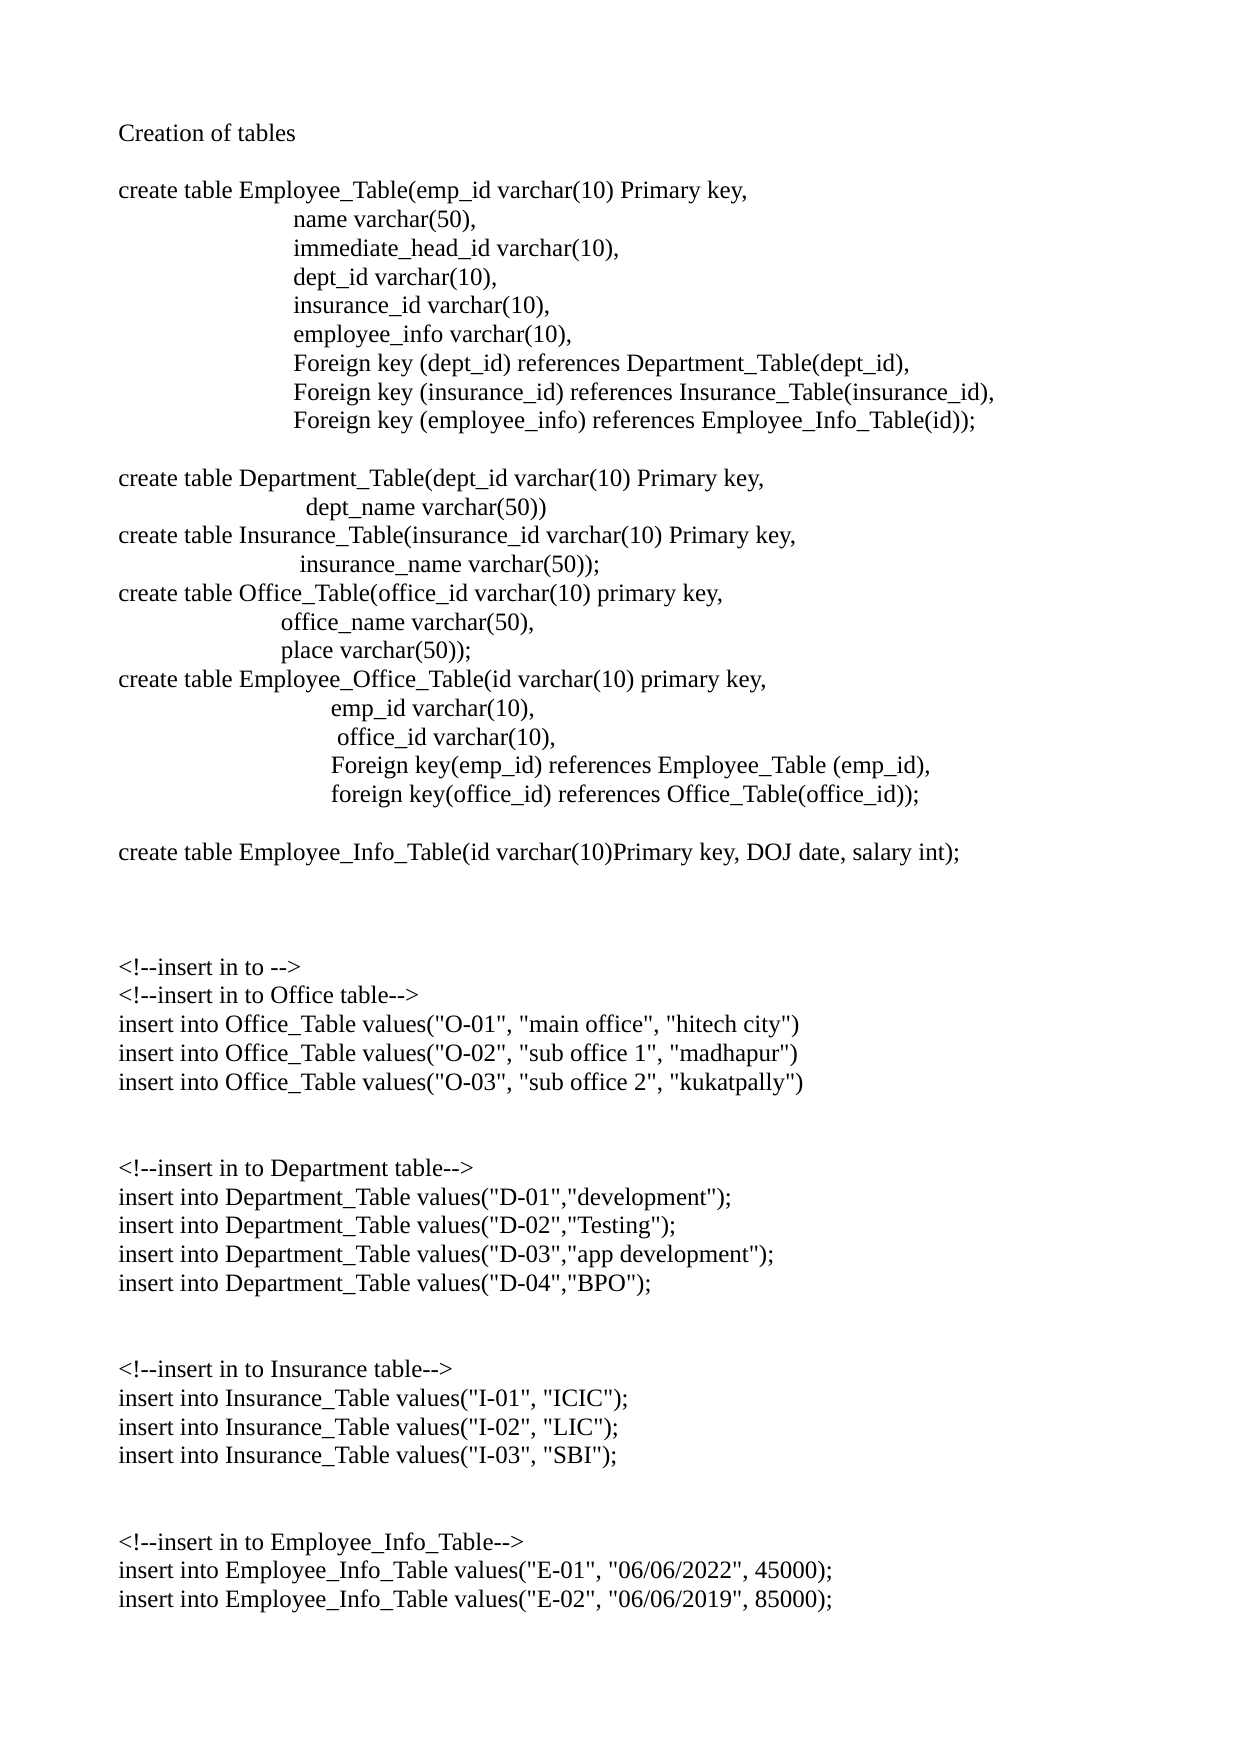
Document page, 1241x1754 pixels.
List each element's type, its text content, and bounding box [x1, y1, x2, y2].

text office_id varchar(10), [118, 722, 1122, 751]
text insert into Department_Table values("D-01","development"); [118, 1182, 1122, 1211]
text <!--insert in to Office table--> [118, 981, 1122, 1009]
text office_name varchar(50), [118, 607, 1122, 636]
text Foreign key (employee_info) references Employee_Info_Table(id)); [118, 406, 1122, 434]
text foreign key(office_id) references Office_Table(office_id)); [118, 779, 1122, 808]
text create table Office_Table(office_id varchar(10) primary key, [118, 578, 1122, 607]
text Creation of tables [118, 118, 1122, 147]
text insert into Department_Table values("D-04","BPO"); [118, 1268, 1122, 1297]
text emp_id varchar(10), [118, 693, 1122, 722]
text create table Department_Table(dept_id varchar(10) Primary key, [118, 463, 1122, 492]
text employee_info varchar(10), [118, 319, 1122, 348]
text insurance_name varchar(50)); [118, 549, 1122, 578]
text place varchar(50)); [118, 636, 1122, 664]
text <!--insert in to --> [118, 952, 1122, 981]
text create table Employee_Office_Table(id varchar(10) primary key, [118, 664, 1122, 693]
text insert into Department_Table values("D-02","Testing"); [118, 1211, 1122, 1239]
text create table Insurance_Table(insurance_id varchar(10) Primary key, [118, 521, 1122, 549]
text Foreign key (dept_id) references Department_Table(dept_id), [118, 348, 1122, 377]
text insert into Employee_Info_Table values("E-01", "06/06/2022", 45000); [118, 1556, 1122, 1584]
text insert into Office_Table values("O-03", "sub office 2", "kukatpally") [118, 1067, 1122, 1096]
text <!--insert in to Department table--> [118, 1153, 1122, 1182]
text insurance_id varchar(10), [118, 291, 1122, 319]
text name varchar(50), [118, 204, 1122, 233]
text dept_name varchar(50)) [118, 492, 1122, 521]
text <!--insert in to Insurance table--> [118, 1354, 1122, 1383]
text create table Employee_Table(emp_id varchar(10) Primary key, [118, 176, 1122, 204]
text insert into Employee_Info_Table values("E-02", "06/06/2019", 85000); [118, 1584, 1122, 1613]
text immediate_head_id varchar(10), [118, 233, 1122, 262]
text Foreign key(emp_id) references Employee_Table (emp_id), [118, 751, 1122, 779]
text create table Employee_Info_Table(id varchar(10)Primary key, DOJ date, salary int); [118, 837, 1122, 866]
text dept_id varchar(10), [118, 262, 1122, 291]
text insert into Insurance_Table values("I-01", "ICIC"); [118, 1383, 1122, 1412]
text insert into Insurance_Table values("I-03", "SBI"); [118, 1441, 1122, 1469]
text Foreign key (insurance_id) references Insurance_Table(insurance_id), [118, 377, 1122, 406]
text insert into Insurance_Table values("I-02", "LIC"); [118, 1412, 1122, 1441]
text insert into Department_Table values("D-03","app development"); [118, 1239, 1122, 1268]
text insert into Office_Table values("O-01", "main office", "hitech city") [118, 1009, 1122, 1038]
text <!--insert in to Employee_Info_Table--> [118, 1527, 1122, 1556]
text insert into Office_Table values("O-02", "sub office 1", "madhapur") [118, 1038, 1122, 1067]
